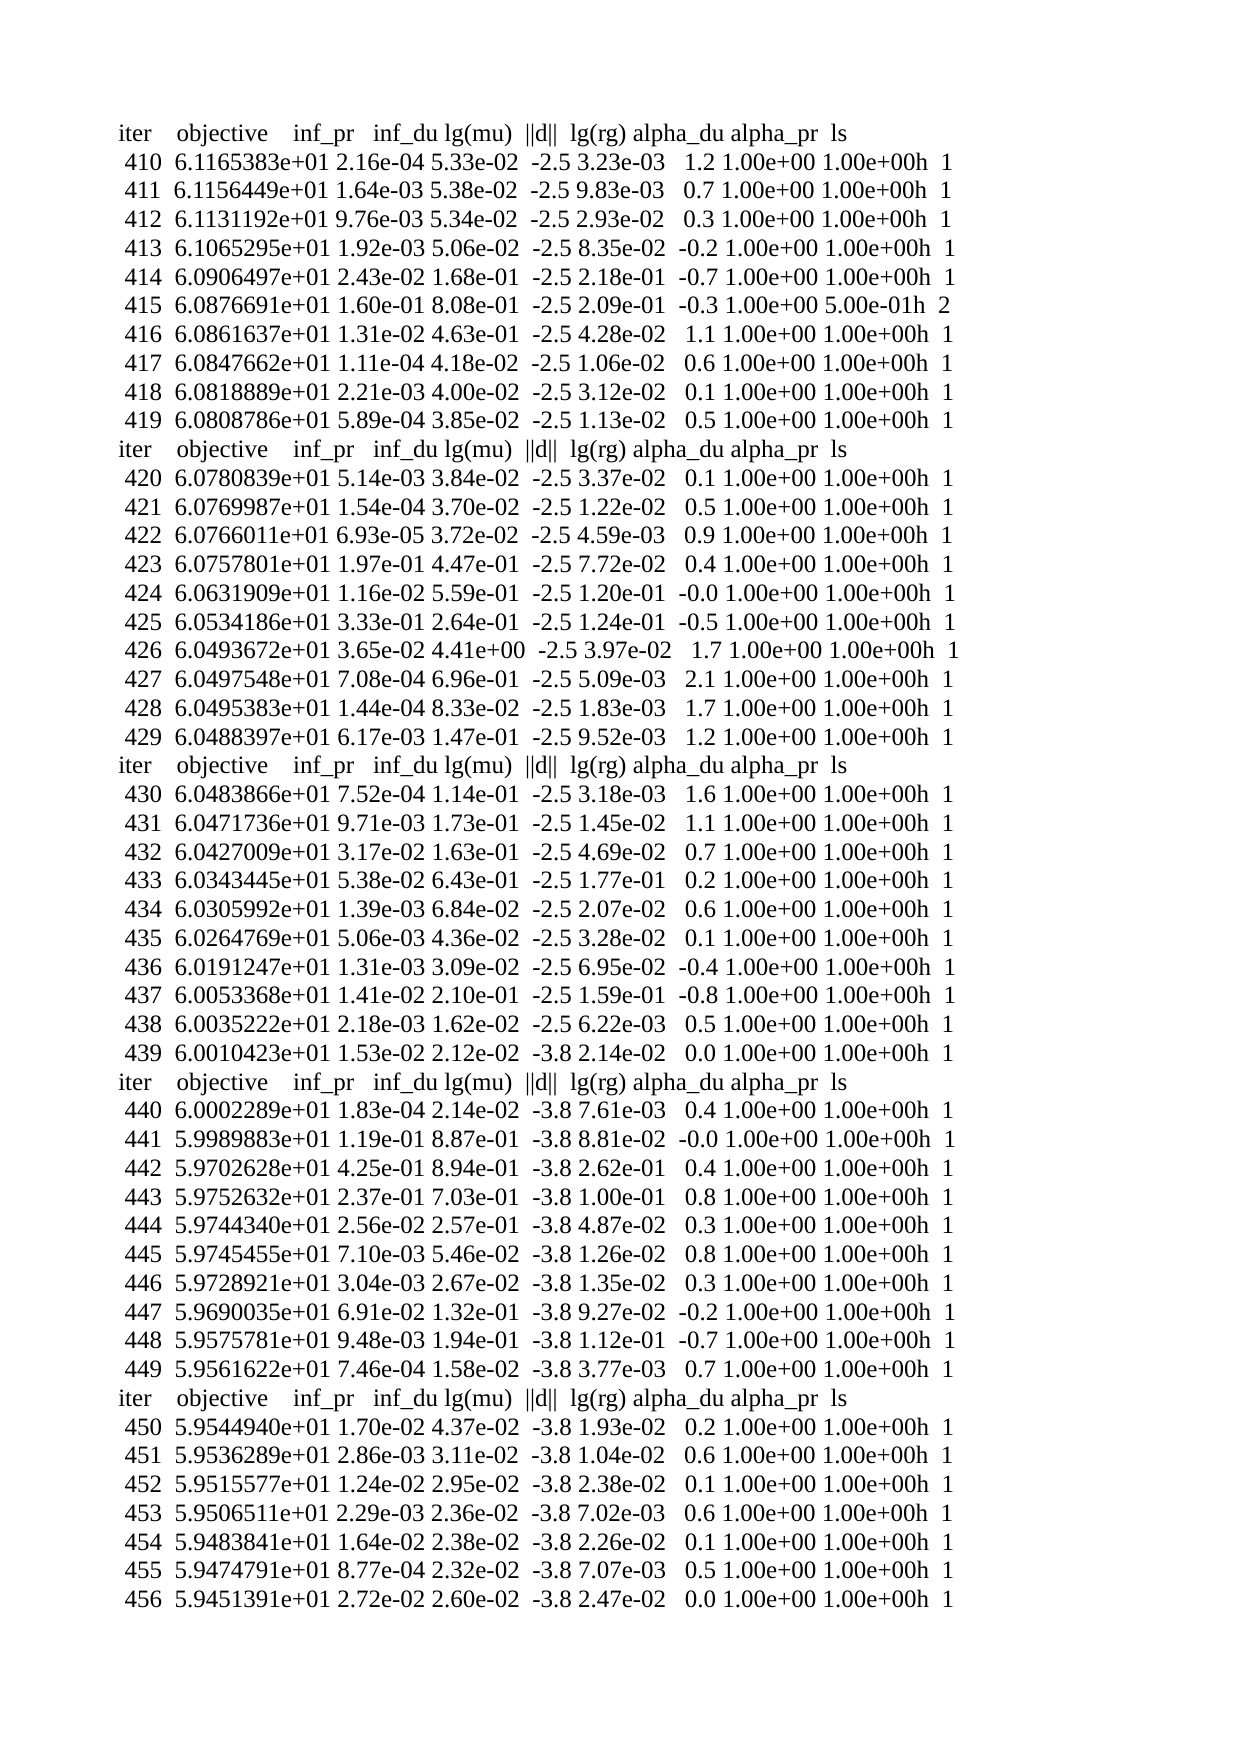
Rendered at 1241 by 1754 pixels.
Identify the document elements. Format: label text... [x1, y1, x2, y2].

text iter objective inf_pr inf_du lg(mu) ||d|| lg(rg) alpha_du alpha_pr ls [118, 1067, 1122, 1096]
text 412 6.1131192e+01 9.76e-03 5.34e-02 -2.5 2.93e-02 0.3 1.00e+00 1.00e+00h 1 [118, 204, 1122, 233]
text 424 6.0631909e+01 1.16e-02 5.59e-01 -2.5 1.20e-01 -0.0 1.00e+00 1.00e+00h 1 [118, 578, 1122, 607]
text 411 6.1156449e+01 1.64e-03 5.38e-02 -2.5 9.83e-03 0.7 1.00e+00 1.00e+00h 1 [118, 176, 1122, 204]
text 444 5.9744340e+01 2.56e-02 2.57e-01 -3.8 4.87e-02 0.3 1.00e+00 1.00e+00h 1 [118, 1211, 1122, 1239]
text 454 5.9483841e+01 1.64e-02 2.38e-02 -3.8 2.26e-02 0.1 1.00e+00 1.00e+00h 1 [118, 1527, 1122, 1556]
text 439 6.0010423e+01 1.53e-02 2.12e-02 -3.8 2.14e-02 0.0 1.00e+00 1.00e+00h 1 [118, 1038, 1122, 1067]
text 415 6.0876691e+01 1.60e-01 8.08e-01 -2.5 2.09e-01 -0.3 1.00e+00 5.00e-01h 2 [118, 291, 1122, 319]
text iter objective inf_pr inf_du lg(mu) ||d|| lg(rg) alpha_du alpha_pr ls [118, 434, 1122, 463]
text 421 6.0769987e+01 1.54e-04 3.70e-02 -2.5 1.22e-02 0.5 1.00e+00 1.00e+00h 1 [118, 492, 1122, 521]
text 436 6.0191247e+01 1.31e-03 3.09e-02 -2.5 6.95e-02 -0.4 1.00e+00 1.00e+00h 1 [118, 952, 1122, 981]
text 434 6.0305992e+01 1.39e-03 6.84e-02 -2.5 2.07e-02 0.6 1.00e+00 1.00e+00h 1 [118, 894, 1122, 923]
text 449 5.9561622e+01 7.46e-04 1.58e-02 -3.8 3.77e-03 0.7 1.00e+00 1.00e+00h 1 [118, 1354, 1122, 1383]
text 431 6.0471736e+01 9.71e-03 1.73e-01 -2.5 1.45e-02 1.1 1.00e+00 1.00e+00h 1 [118, 808, 1122, 837]
text 443 5.9752632e+01 2.37e-01 7.03e-01 -3.8 1.00e-01 0.8 1.00e+00 1.00e+00h 1 [118, 1182, 1122, 1211]
text 438 6.0035222e+01 2.18e-03 1.62e-02 -2.5 6.22e-03 0.5 1.00e+00 1.00e+00h 1 [118, 1009, 1122, 1038]
text 451 5.9536289e+01 2.86e-03 3.11e-02 -3.8 1.04e-02 0.6 1.00e+00 1.00e+00h 1 [118, 1441, 1122, 1469]
text 422 6.0766011e+01 6.93e-05 3.72e-02 -2.5 4.59e-03 0.9 1.00e+00 1.00e+00h 1 [118, 521, 1122, 549]
text 441 5.9989883e+01 1.19e-01 8.87e-01 -3.8 8.81e-02 -0.0 1.00e+00 1.00e+00h 1 [118, 1124, 1122, 1153]
text 430 6.0483866e+01 7.52e-04 1.14e-01 -2.5 3.18e-03 1.6 1.00e+00 1.00e+00h 1 [118, 779, 1122, 808]
text 427 6.0497548e+01 7.08e-04 6.96e-01 -2.5 5.09e-03 2.1 1.00e+00 1.00e+00h 1 [118, 664, 1122, 693]
text 440 6.0002289e+01 1.83e-04 2.14e-02 -3.8 7.61e-03 0.4 1.00e+00 1.00e+00h 1 [118, 1096, 1122, 1124]
text 429 6.0488397e+01 6.17e-03 1.47e-01 -2.5 9.52e-03 1.2 1.00e+00 1.00e+00h 1 [118, 722, 1122, 751]
text 416 6.0861637e+01 1.31e-02 4.63e-01 -2.5 4.28e-02 1.1 1.00e+00 1.00e+00h 1 [118, 319, 1122, 348]
text 418 6.0818889e+01 2.21e-03 4.00e-02 -2.5 3.12e-02 0.1 1.00e+00 1.00e+00h 1 [118, 377, 1122, 406]
text iter objective inf_pr inf_du lg(mu) ||d|| lg(rg) alpha_du alpha_pr ls [118, 751, 1122, 779]
text 433 6.0343445e+01 5.38e-02 6.43e-01 -2.5 1.77e-01 0.2 1.00e+00 1.00e+00h 1 [118, 866, 1122, 894]
text 432 6.0427009e+01 3.17e-02 1.63e-01 -2.5 4.69e-02 0.7 1.00e+00 1.00e+00h 1 [118, 837, 1122, 866]
text 425 6.0534186e+01 3.33e-01 2.64e-01 -2.5 1.24e-01 -0.5 1.00e+00 1.00e+00h 1 [118, 607, 1122, 636]
text 426 6.0493672e+01 3.65e-02 4.41e+00 -2.5 3.97e-02 1.7 1.00e+00 1.00e+00h 1 [118, 636, 1122, 664]
text iter objective inf_pr inf_du lg(mu) ||d|| lg(rg) alpha_du alpha_pr ls [118, 1383, 1122, 1412]
text 446 5.9728921e+01 3.04e-03 2.67e-02 -3.8 1.35e-02 0.3 1.00e+00 1.00e+00h 1 [118, 1268, 1122, 1297]
text 428 6.0495383e+01 1.44e-04 8.33e-02 -2.5 1.83e-03 1.7 1.00e+00 1.00e+00h 1 [118, 693, 1122, 722]
text 423 6.0757801e+01 1.97e-01 4.47e-01 -2.5 7.72e-02 0.4 1.00e+00 1.00e+00h 1 [118, 549, 1122, 578]
text 442 5.9702628e+01 4.25e-01 8.94e-01 -3.8 2.62e-01 0.4 1.00e+00 1.00e+00h 1 [118, 1153, 1122, 1182]
text 455 5.9474791e+01 8.77e-04 2.32e-02 -3.8 7.07e-03 0.5 1.00e+00 1.00e+00h 1 [118, 1556, 1122, 1584]
text 419 6.0808786e+01 5.89e-04 3.85e-02 -2.5 1.13e-02 0.5 1.00e+00 1.00e+00h 1 [118, 406, 1122, 434]
text 453 5.9506511e+01 2.29e-03 2.36e-02 -3.8 7.02e-03 0.6 1.00e+00 1.00e+00h 1 [118, 1498, 1122, 1527]
text 450 5.9544940e+01 1.70e-02 4.37e-02 -3.8 1.93e-02 0.2 1.00e+00 1.00e+00h 1 [118, 1412, 1122, 1441]
text 417 6.0847662e+01 1.11e-04 4.18e-02 -2.5 1.06e-02 0.6 1.00e+00 1.00e+00h 1 [118, 348, 1122, 377]
text 452 5.9515577e+01 1.24e-02 2.95e-02 -3.8 2.38e-02 0.1 1.00e+00 1.00e+00h 1 [118, 1469, 1122, 1498]
text 437 6.0053368e+01 1.41e-02 2.10e-01 -2.5 1.59e-01 -0.8 1.00e+00 1.00e+00h 1 [118, 981, 1122, 1009]
text 456 5.9451391e+01 2.72e-02 2.60e-02 -3.8 2.47e-02 0.0 1.00e+00 1.00e+00h 1 [118, 1584, 1122, 1613]
text 410 6.1165383e+01 2.16e-04 5.33e-02 -2.5 3.23e-03 1.2 1.00e+00 1.00e+00h 1 [118, 147, 1122, 176]
text 413 6.1065295e+01 1.92e-03 5.06e-02 -2.5 8.35e-02 -0.2 1.00e+00 1.00e+00h 1 [118, 233, 1122, 262]
text 445 5.9745455e+01 7.10e-03 5.46e-02 -3.8 1.26e-02 0.8 1.00e+00 1.00e+00h 1 [118, 1239, 1122, 1268]
text 435 6.0264769e+01 5.06e-03 4.36e-02 -2.5 3.28e-02 0.1 1.00e+00 1.00e+00h 1 [118, 923, 1122, 952]
text 448 5.9575781e+01 9.48e-03 1.94e-01 -3.8 1.12e-01 -0.7 1.00e+00 1.00e+00h 1 [118, 1326, 1122, 1354]
text 420 6.0780839e+01 5.14e-03 3.84e-02 -2.5 3.37e-02 0.1 1.00e+00 1.00e+00h 1 [118, 463, 1122, 492]
text iter objective inf_pr inf_du lg(mu) ||d|| lg(rg) alpha_du alpha_pr ls [118, 118, 1122, 147]
text 447 5.9690035e+01 6.91e-02 1.32e-01 -3.8 9.27e-02 -0.2 1.00e+00 1.00e+00h 1 [118, 1297, 1122, 1326]
text 414 6.0906497e+01 2.43e-02 1.68e-01 -2.5 2.18e-01 -0.7 1.00e+00 1.00e+00h 1 [118, 262, 1122, 291]
